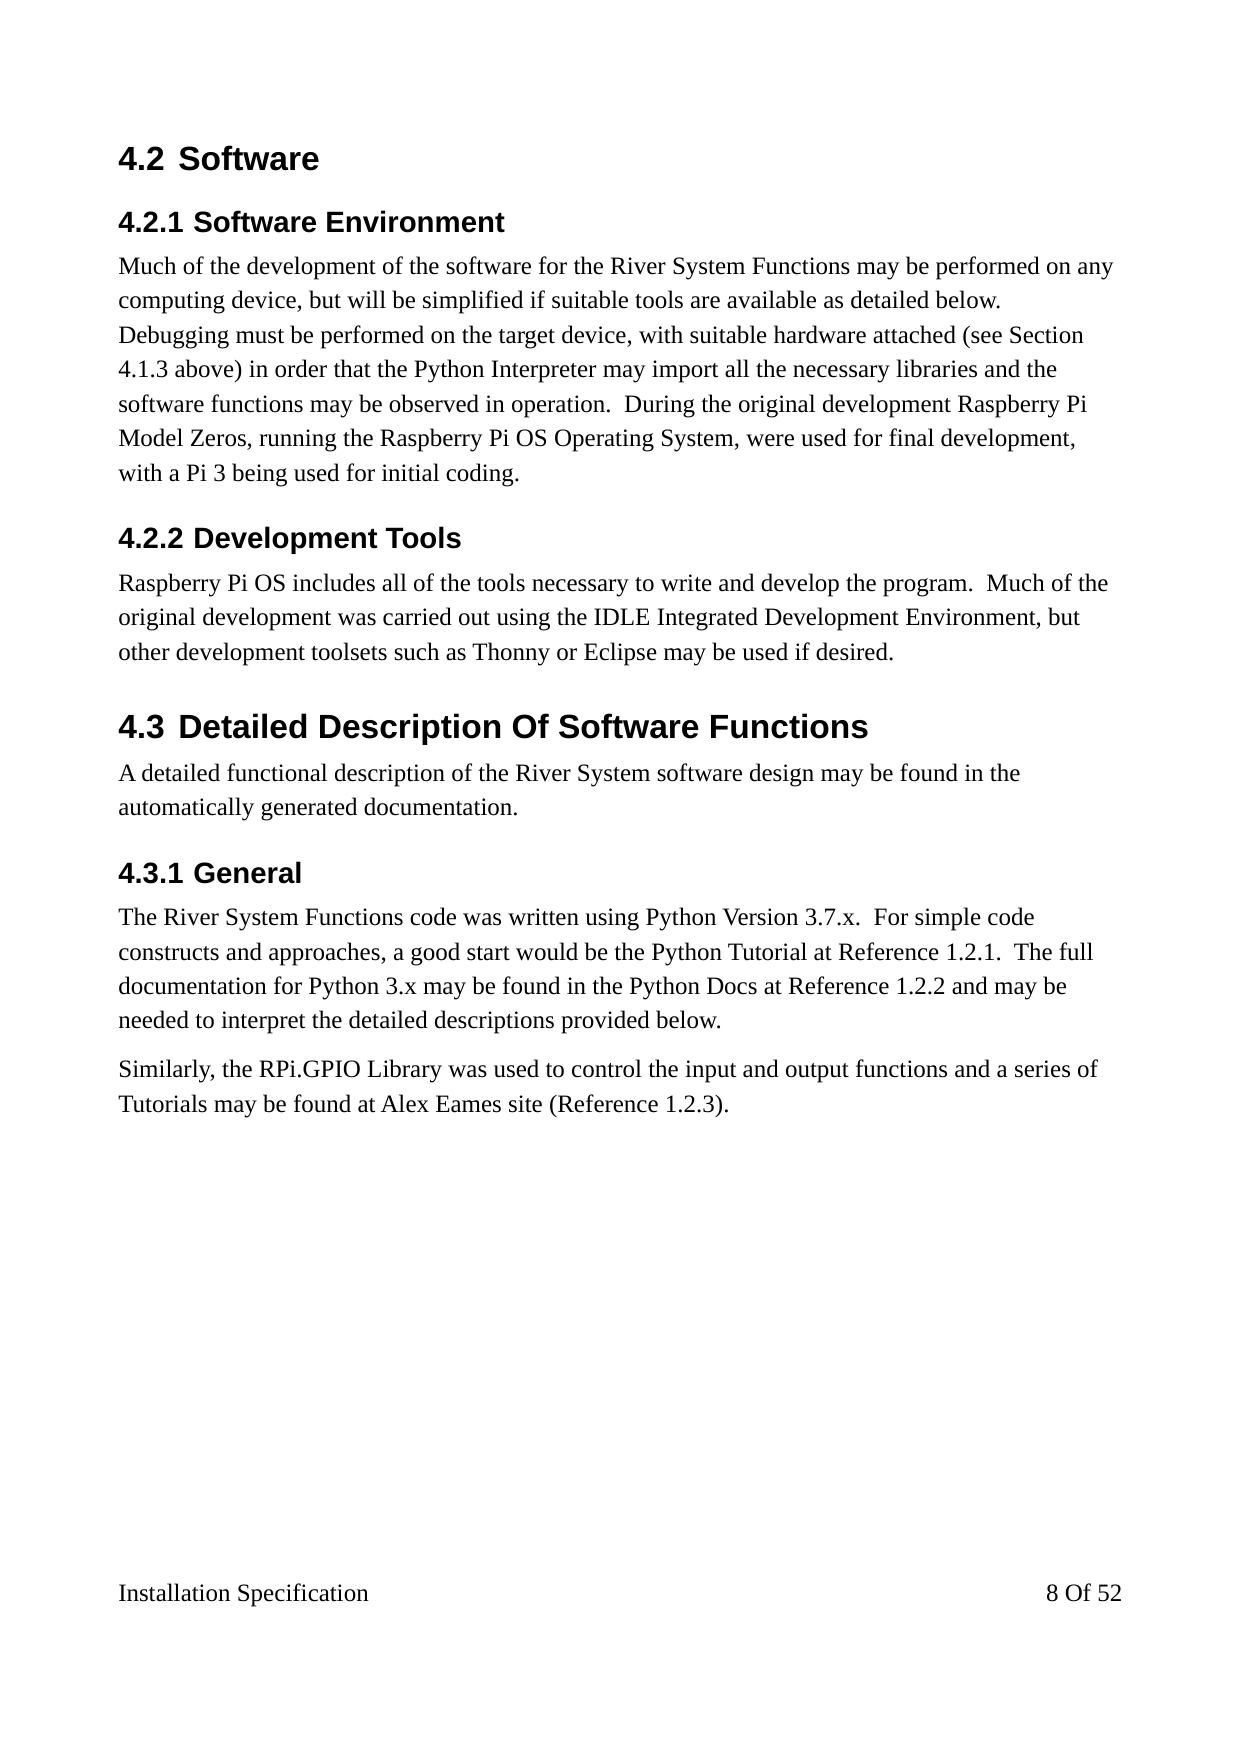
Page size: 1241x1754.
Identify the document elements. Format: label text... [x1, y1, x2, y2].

text Raspberry Pi OS includes all of the tools necessary to write and develop the program. Much of the original development was carried out using the IDLE Integrated Development Environment, but other development toolsets such as Thonny or Eclipse may be used if desired. [118, 568, 1122, 665]
text The River System Functions code was written using Python Version 3.7.x. For simple code constructs and approaches, a good start would be the Python Tutorial at Reference 1.2.1. The full documentation for Python 3.x may be found in the Python Docs at Reference 1.2.2 and may be needed to interpret the detailed descriptions provided below. [118, 902, 1122, 1034]
text Similarly, the RPi.GPIO Library was used to control the input and output functions and a series of Tutorials may be found at Alex Eames site (Reference 1.2.3). [118, 1054, 1122, 1118]
subtitle Software [118, 139, 1122, 178]
subtitle Software Environment [118, 205, 1122, 238]
text A detailed functional description of the River System software design may be found in the automatically generated documentation. [118, 758, 1122, 821]
subtitle Detailed Description Of Software Functions [118, 707, 1122, 745]
text Much of the development of the software for the River System Functions may be performed on any computing device, but will be simplified if suitable tools are available as detailed below. Debugging must be performed on the target device, with suitable hardware attached (see Section 4.1.3 above) in order that the Python Interpreter may import all the necessary libraries and the software functions may be observed in operation. During the original development Raspberry Pi Model Zeros, running the Raspberry Pi OS Operating System, were used for final development, with a Pi 3 being used for initial coding. [118, 251, 1122, 487]
subtitle General [118, 856, 1122, 889]
subtitle Development Tools [118, 521, 1122, 555]
